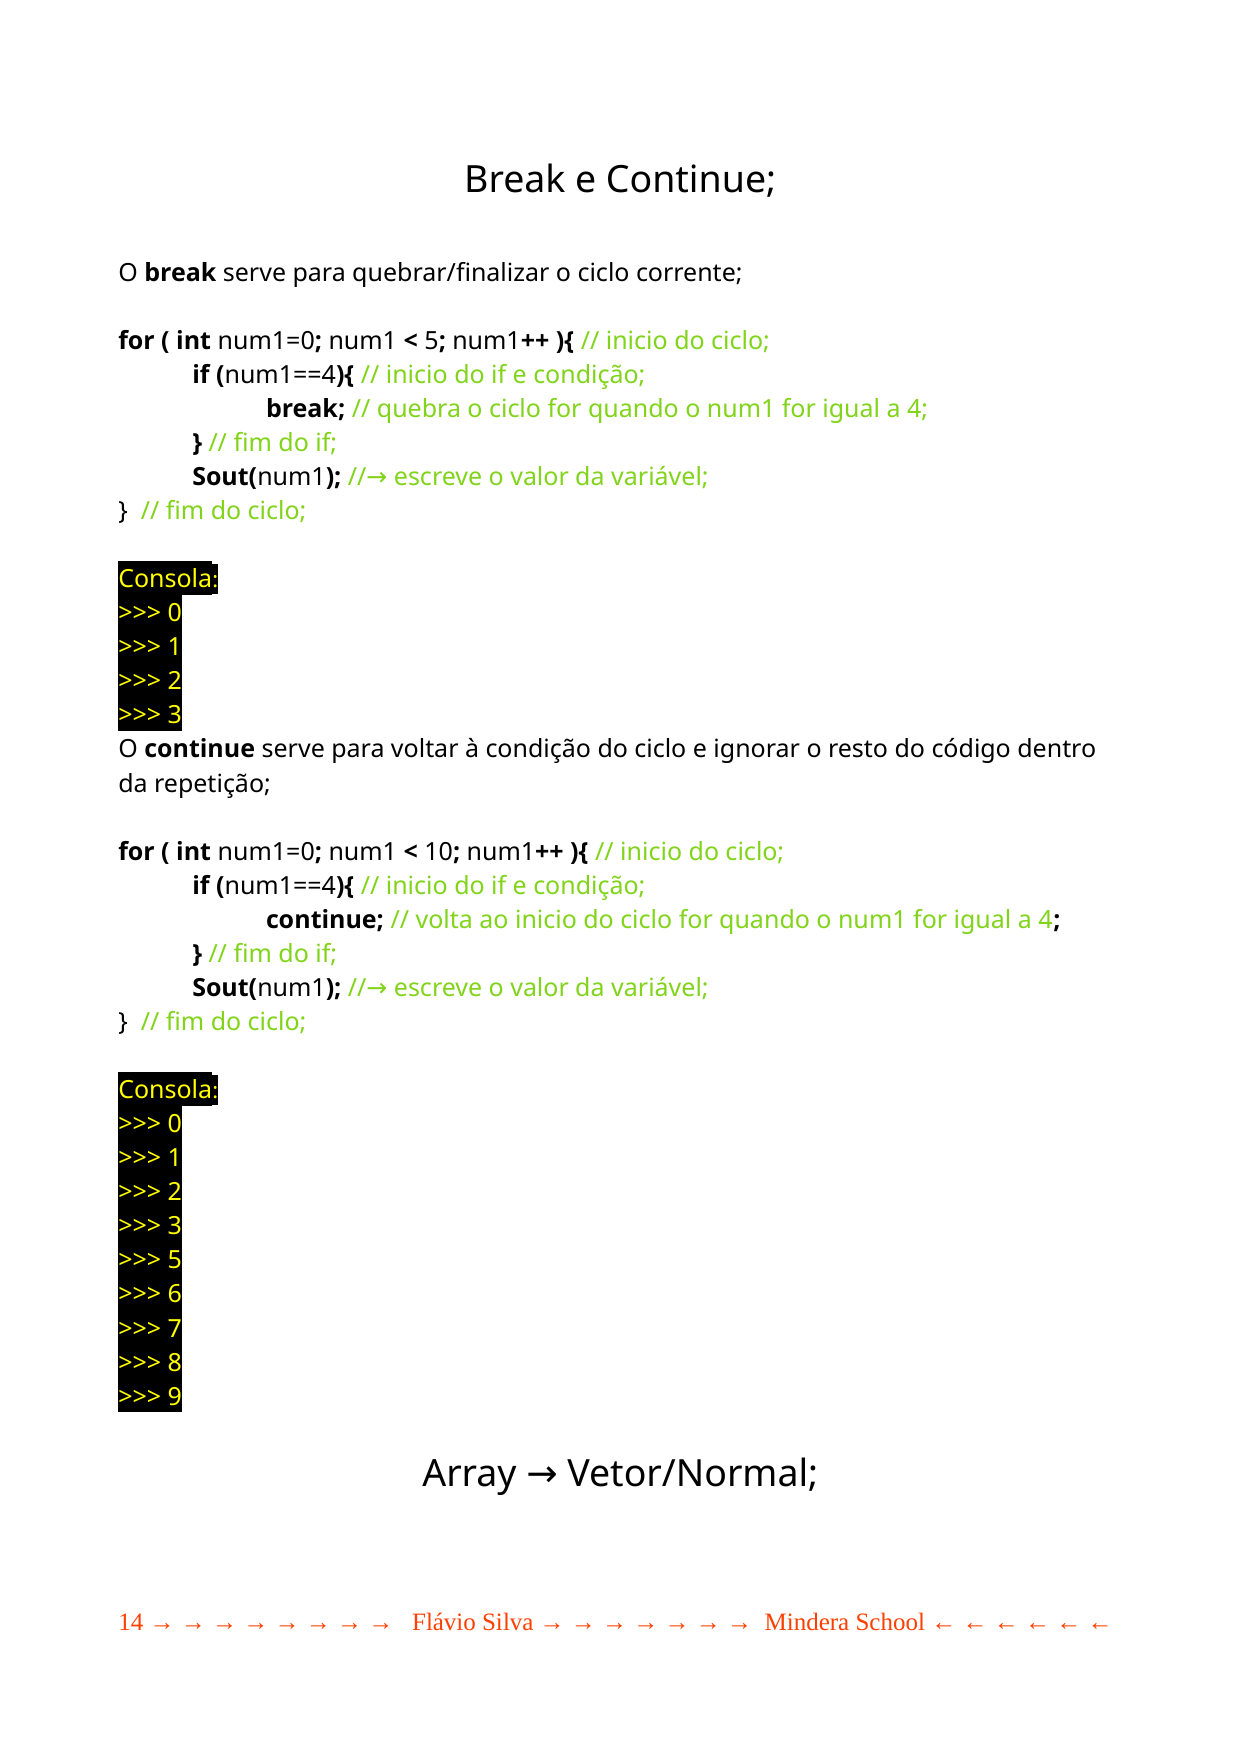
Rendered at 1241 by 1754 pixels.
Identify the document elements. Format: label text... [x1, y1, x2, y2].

text >>> 2 [118, 663, 1122, 697]
text O continue serve para voltar à condição do ciclo e ignorar o resto do código dentro da repetição; [118, 731, 1122, 799]
text >>> 3 [118, 697, 1122, 731]
text >>> 3 [118, 1208, 1122, 1242]
text >>> 2 [118, 1174, 1122, 1208]
text Sout(num1); //→ escreve o valor da variável; [118, 969, 1122, 1004]
text } // fim do ciclo; [118, 1004, 1122, 1038]
text Consola: [118, 1072, 1122, 1106]
text Break e Continue; [118, 152, 1122, 203]
text } // fim do if; [118, 936, 1122, 969]
text for ( int num1=0; num1 < 5; num1++ ){ // inicio do ciclo; [118, 322, 1122, 356]
text >>> 7 [118, 1310, 1122, 1344]
text Sout(num1); //→ escreve o valor da variável; [118, 459, 1122, 493]
text >>> 0 [118, 1106, 1122, 1140]
text Array → Vetor/Normal; [118, 1446, 1122, 1497]
text break; // quebra o ciclo for quando o num1 for igual a 4; [118, 391, 1122, 424]
text >>> 9 [118, 1378, 1122, 1412]
text >>> 0 [118, 595, 1122, 629]
text >>> 5 [118, 1242, 1122, 1276]
text for ( int num1=0; num1 < 10; num1++ ){ // inicio do ciclo; [118, 833, 1122, 867]
text if (num1==4){ // inicio do if e condição; [118, 356, 1122, 391]
text continue; // volta ao inicio do ciclo for quando o num1 for igual a 4; [118, 901, 1122, 936]
text >>> 6 [118, 1276, 1122, 1310]
text >>> 1 [118, 629, 1122, 663]
text if (num1==4){ // inicio do if e condição; [118, 867, 1122, 901]
text } // fim do ciclo; [118, 493, 1122, 527]
text } // fim do if; [118, 424, 1122, 459]
text >>> 1 [118, 1140, 1122, 1174]
text >>> 8 [118, 1344, 1122, 1378]
text Consola: [118, 561, 1122, 595]
text O break serve para quebrar/finalizar o ciclo corrente; [118, 254, 1122, 288]
